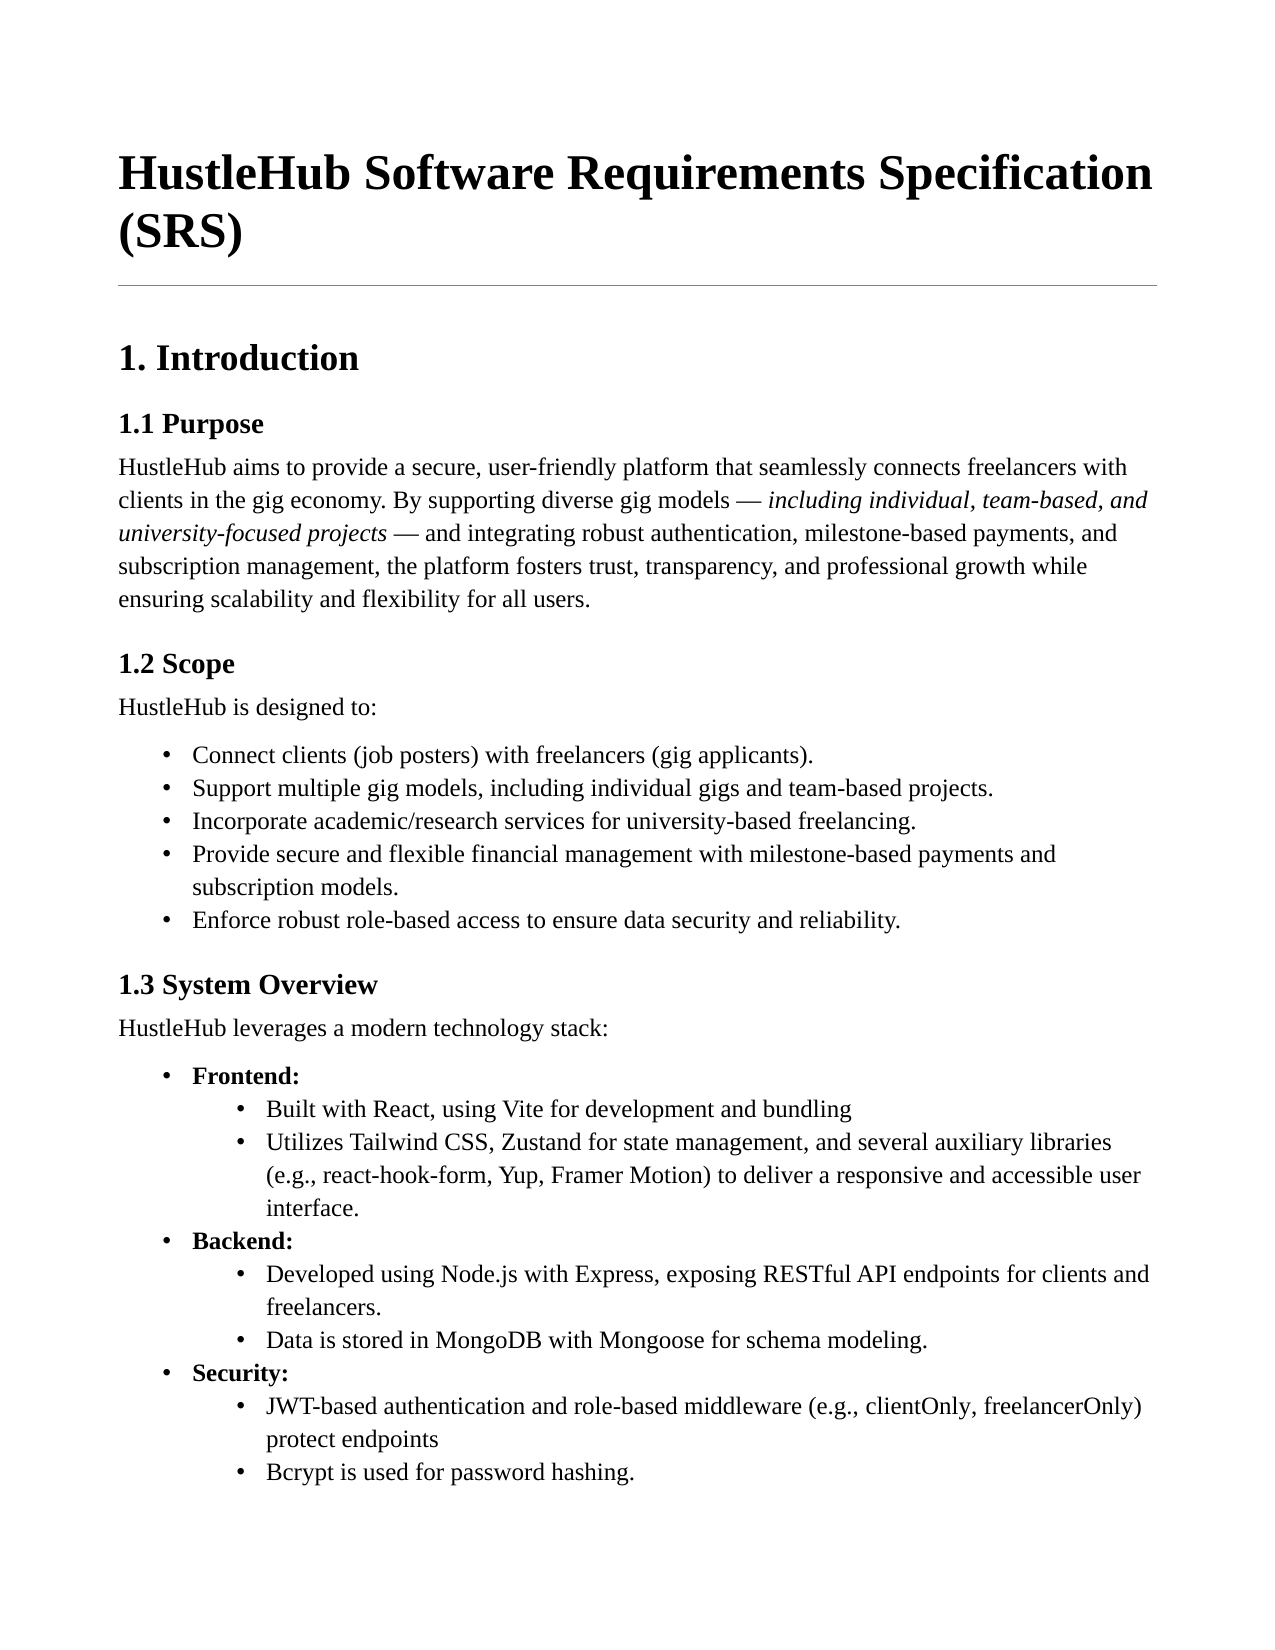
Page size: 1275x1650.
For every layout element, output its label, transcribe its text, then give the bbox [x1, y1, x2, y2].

list Frontend: [162, 1061, 1157, 1089]
subtitle HustleHub Software Requirements Specification (SRS) [118, 143, 1157, 258]
list Built with React, using Vite for development and bundling [236, 1094, 1157, 1123]
subtitle 1.3 System Overview [118, 967, 1157, 1001]
list Connect clients (job posters) with freelancers (gig applicants). [162, 740, 1157, 769]
subtitle 1.2 Scope [118, 646, 1157, 680]
list Backend: [162, 1226, 1157, 1255]
list Support multiple gig models, including individual gigs and team-based projects. [162, 773, 1157, 802]
text HustleHub leverages a modern technology stack: [118, 1013, 1157, 1042]
list JWT-based authentication and role-based middleware (e.g., clientOnly, freelancerOnly) protect endpoints [236, 1391, 1157, 1453]
text HustleHub is designed to: [118, 692, 1157, 721]
subtitle 1. Introduction [118, 336, 1157, 379]
list Incorporate academic/research services for university-based freelancing. [162, 806, 1157, 835]
list Provide secure and flexible financial management with milestone-based payments and subscription models. [162, 839, 1157, 901]
list Data is stored in MongoDB with Mongoose for schema modeling. [236, 1325, 1157, 1354]
text HustleHub aims to provide a secure, user-friendly platform that seamlessly connects freelancers with clients in the gig economy. By supporting diverse gig models — including individual, team-based, and university-focused projects — and integrating robust authentication, milestone-based payments, and subscription management, the platform fosters trust, transparency, and professional growth while ensuring scalability and flexibility for all users. [118, 452, 1157, 613]
list Security: [162, 1358, 1157, 1387]
list Enforce robust role-based access to ensure data security and reliability. [162, 905, 1157, 934]
subtitle 1.1 Purpose [118, 406, 1157, 439]
list Utilizes Tailwind CSS, Zustand for state management, and several auxiliary libraries (e.g., react-hook-form, Yup, Framer Motion) to deliver a responsive and accessible user interface. [236, 1127, 1157, 1222]
list Developed using Node.js with Express, exposing RESTful API endpoints for clients and freelancers. [236, 1259, 1157, 1321]
list Bcrypt is used for password hashing. [236, 1457, 1157, 1486]
